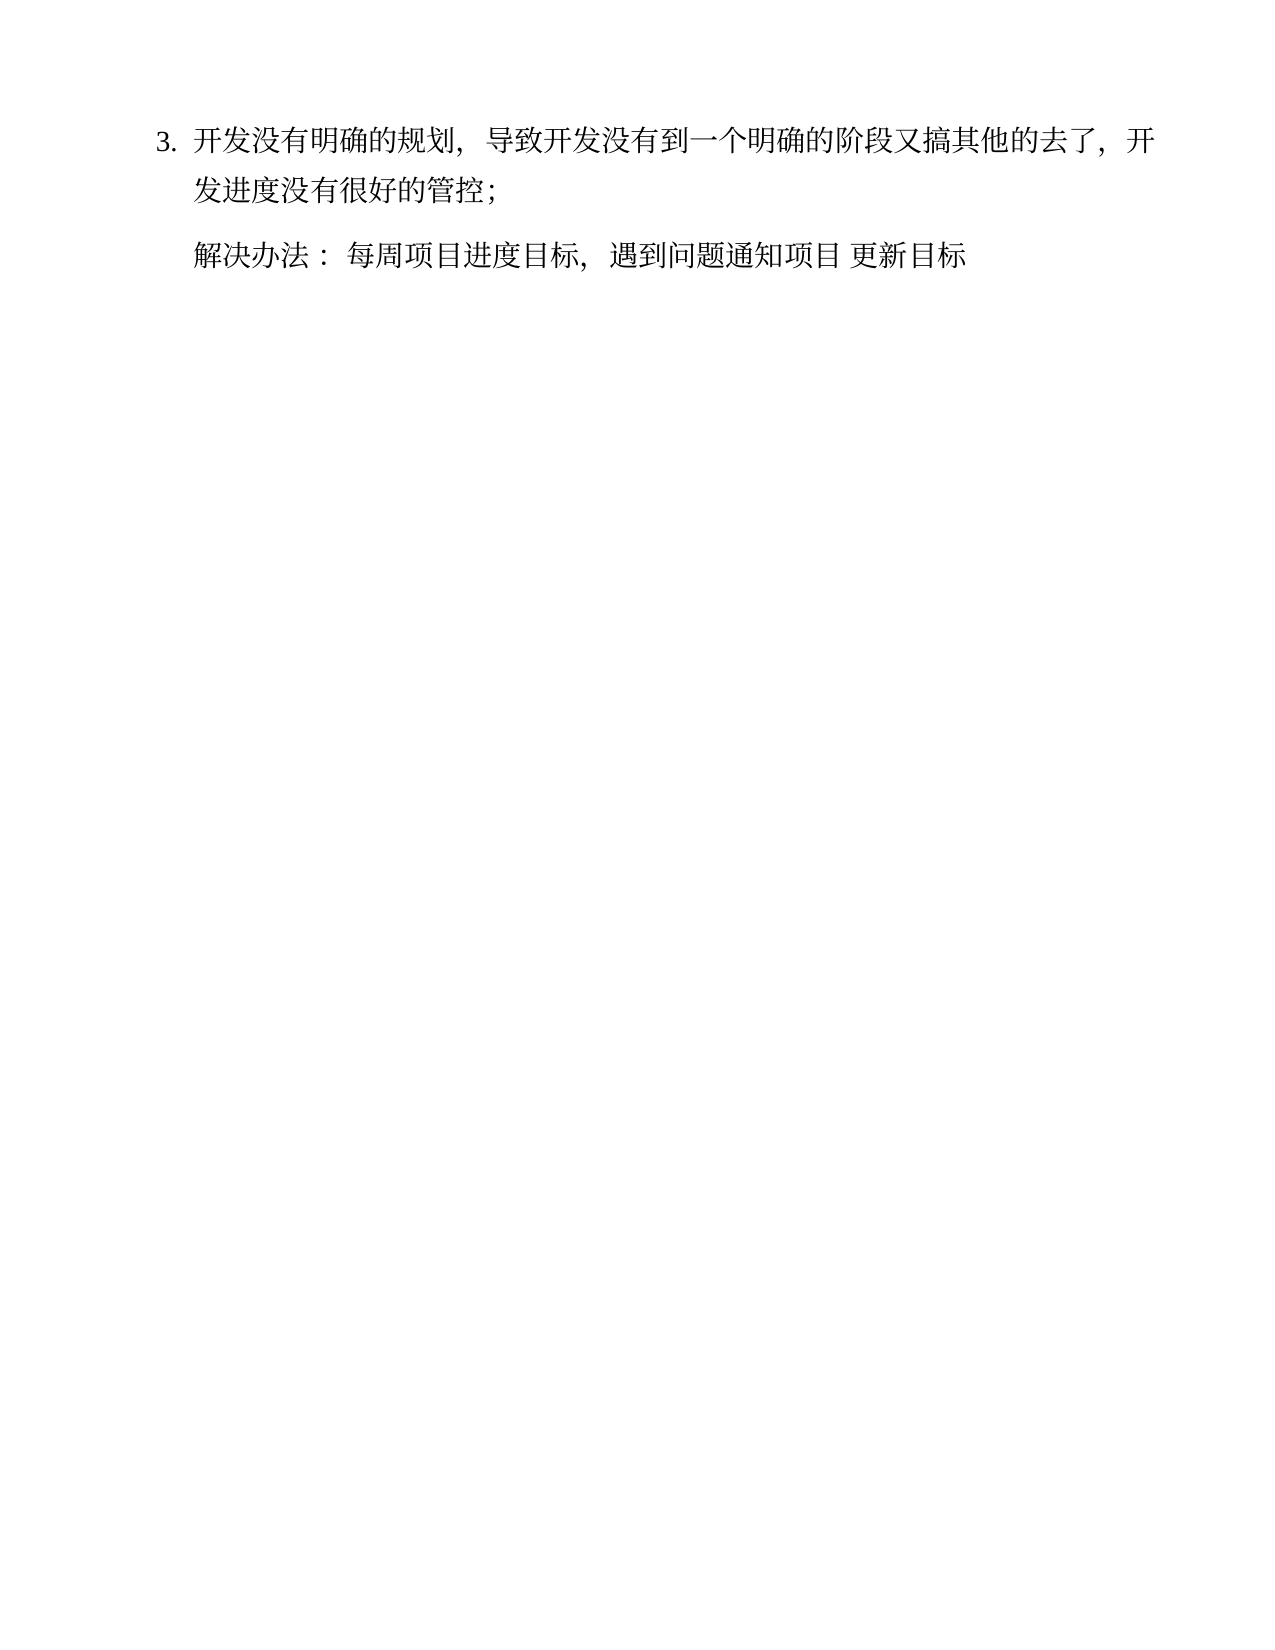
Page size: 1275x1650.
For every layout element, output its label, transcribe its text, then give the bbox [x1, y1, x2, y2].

list 解决办法 ：每周项目进度目标，遇到问题通知项目 更新目标 [156, 233, 1157, 275]
list 开发没有明确的规划，导致开发没有到一个明确的阶段又搞其他的去了，开发进度没有很好的管控； [156, 118, 1157, 210]
